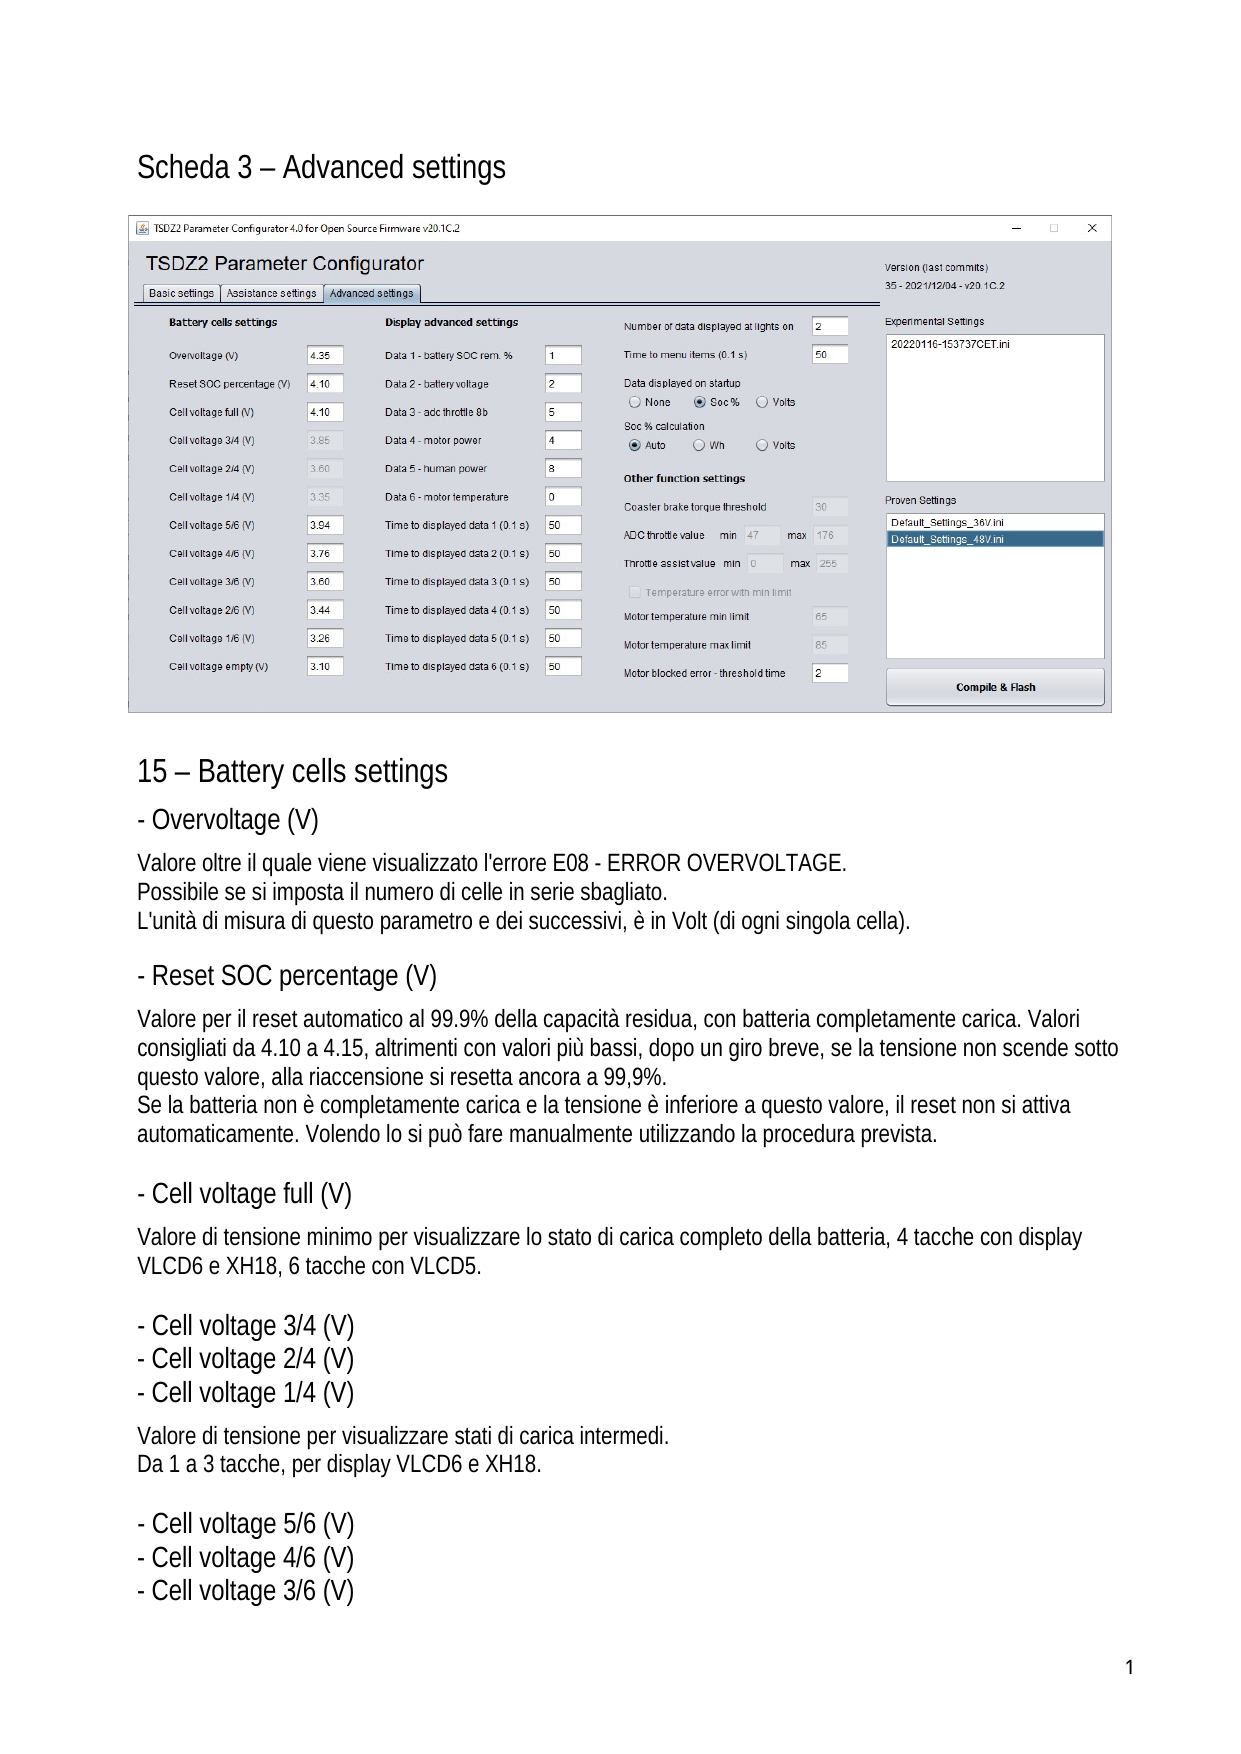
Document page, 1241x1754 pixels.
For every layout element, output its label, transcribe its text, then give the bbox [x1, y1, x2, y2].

text - Cell voltage 1/4 (V) [137, 1375, 1122, 1408]
text 15 – Battery cells settings [137, 752, 1122, 790]
text - Cell voltage 2/4 (V) [137, 1341, 1122, 1375]
text - Cell voltage full (V) [137, 1176, 1122, 1209]
picture [129, 215, 1111, 713]
text - Reset SOC percentage (V) [137, 958, 1122, 992]
text - Cell voltage 5/6 (V) [137, 1507, 1122, 1540]
text Possibile se si imposta il numero di celle in serie sbagliato. [137, 877, 1122, 906]
text L'unità di misura di questo parametro e dei successivi, è in Volt (di ogni singola cella). [137, 906, 1122, 934]
text Da 1 a 3 tacche, per display VLCD6 e XH18. [137, 1449, 1122, 1478]
text - Overvoltage (V) [137, 802, 1122, 836]
text - Cell voltage 3/6 (V) [137, 1573, 1122, 1607]
text Valore oltre il quale viene visualizzato l'errore E08 - ERROR OVERVOLTAGE. [137, 848, 1122, 877]
text Valore per il reset automatico al 99.9% della capacità residua, con batteria completamente carica. Valori consigliati da 4.10 a 4.15, altrimenti con valori più bassi, dopo un giro breve, se la tensione non scende sotto questo valore, alla riaccensione si resetta ancora a 99,9%. [137, 1004, 1122, 1090]
text Valore di tensione minimo per visualizzare lo stato di carica completo della batteria, 4 tacche con display VLCD6 e XH18, 6 tacche con VLCD5. [137, 1222, 1122, 1279]
text - Cell voltage 3/4 (V) [137, 1308, 1122, 1341]
text Scheda 3 – Advanced settings [137, 148, 1122, 186]
text Se la batteria non è completamente carica e la tensione è inferiore a questo valore, il reset non si attiva automaticamente. Volendo lo si può fare manualmente utilizzando la procedura prevista. [137, 1090, 1122, 1147]
text - Cell voltage 4/6 (V) [137, 1540, 1122, 1573]
text Valore di tensione per visualizzare stati di carica intermedi. [137, 1421, 1122, 1449]
